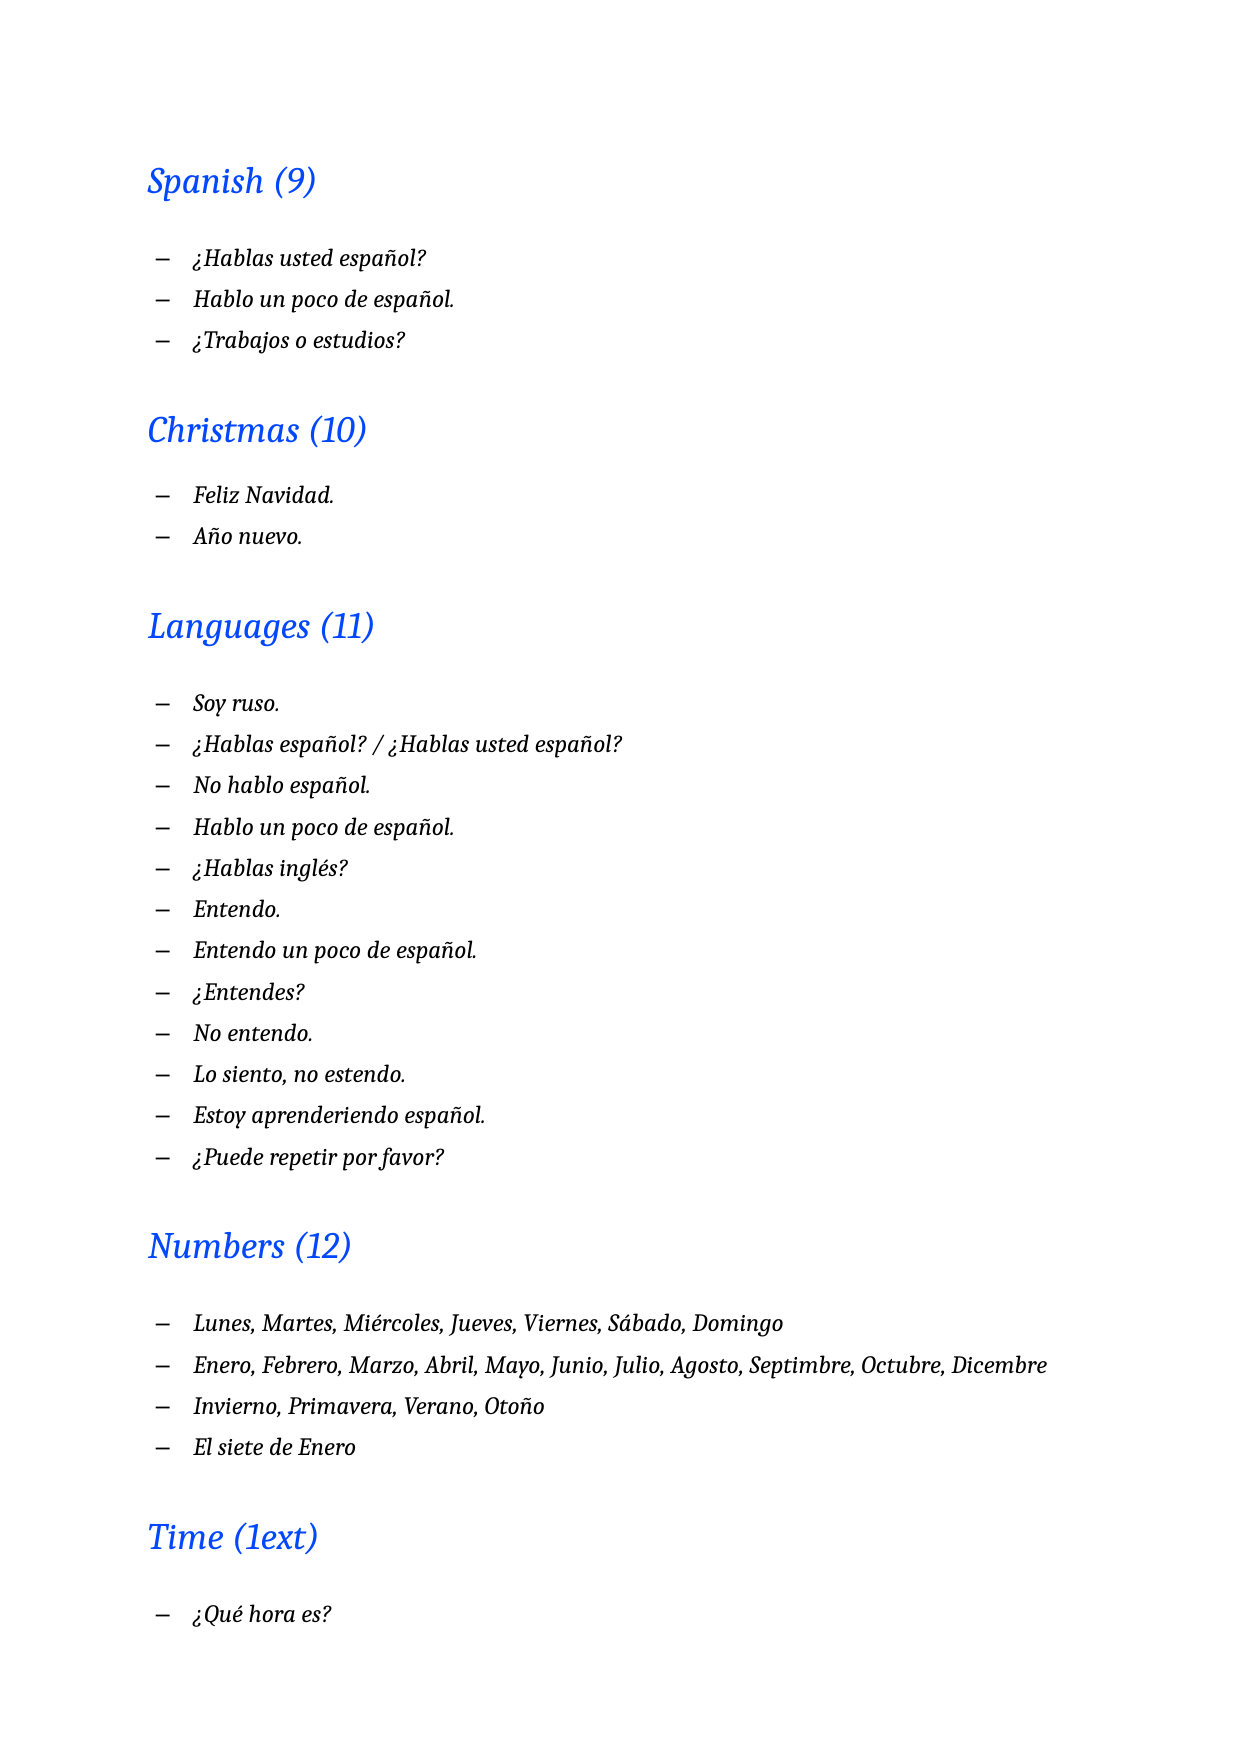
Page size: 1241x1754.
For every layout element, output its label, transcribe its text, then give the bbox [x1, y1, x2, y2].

list ¿Hablas usted español? [156, 244, 1122, 272]
list Invierno, Primavera, Verano, Otoño [156, 1392, 1122, 1421]
text Spanish (9) [148, 159, 1122, 202]
list ¿Entendes? [156, 977, 1122, 1006]
list ¿Puede repetir por favor? [156, 1142, 1122, 1171]
list ¿Qué hora es? [156, 1600, 1122, 1629]
text Numbers (12) [148, 1225, 1122, 1268]
list Soy ruso. [156, 689, 1122, 717]
list Feliz Navidad. [156, 481, 1122, 509]
list Lo siento, no estendo. [156, 1060, 1122, 1089]
text Time (1ext) [148, 1516, 1122, 1559]
list Hablo un poco de español. [156, 285, 1122, 314]
list Estoy aprenderiendo español. [156, 1101, 1122, 1130]
text Christmas (10) [148, 409, 1122, 452]
text Languages (11) [148, 604, 1122, 647]
list ¿Hablas inglés? [156, 854, 1122, 882]
list El siete de Enero [156, 1433, 1122, 1462]
list ¿Hablas español? / ¿Hablas usted español? [156, 730, 1122, 759]
list Entendo. [156, 895, 1122, 924]
list Hablo un poco de español. [156, 812, 1122, 841]
list Año nuevo. [156, 522, 1122, 551]
list ¿Trabajos o estudios? [156, 326, 1122, 355]
list Entendo un poco de español. [156, 936, 1122, 965]
list Enero, Febrero, Marzo, Abril, Mayo, Junio, Julio, Agosto, Septimbre, Octubre, Dicembre [156, 1351, 1122, 1379]
list No entendo. [156, 1019, 1122, 1047]
list Lunes, Martes, Miércoles, Jueves, Viernes, Sábado, Domingo [156, 1309, 1122, 1338]
list No hablo español. [156, 771, 1122, 800]
